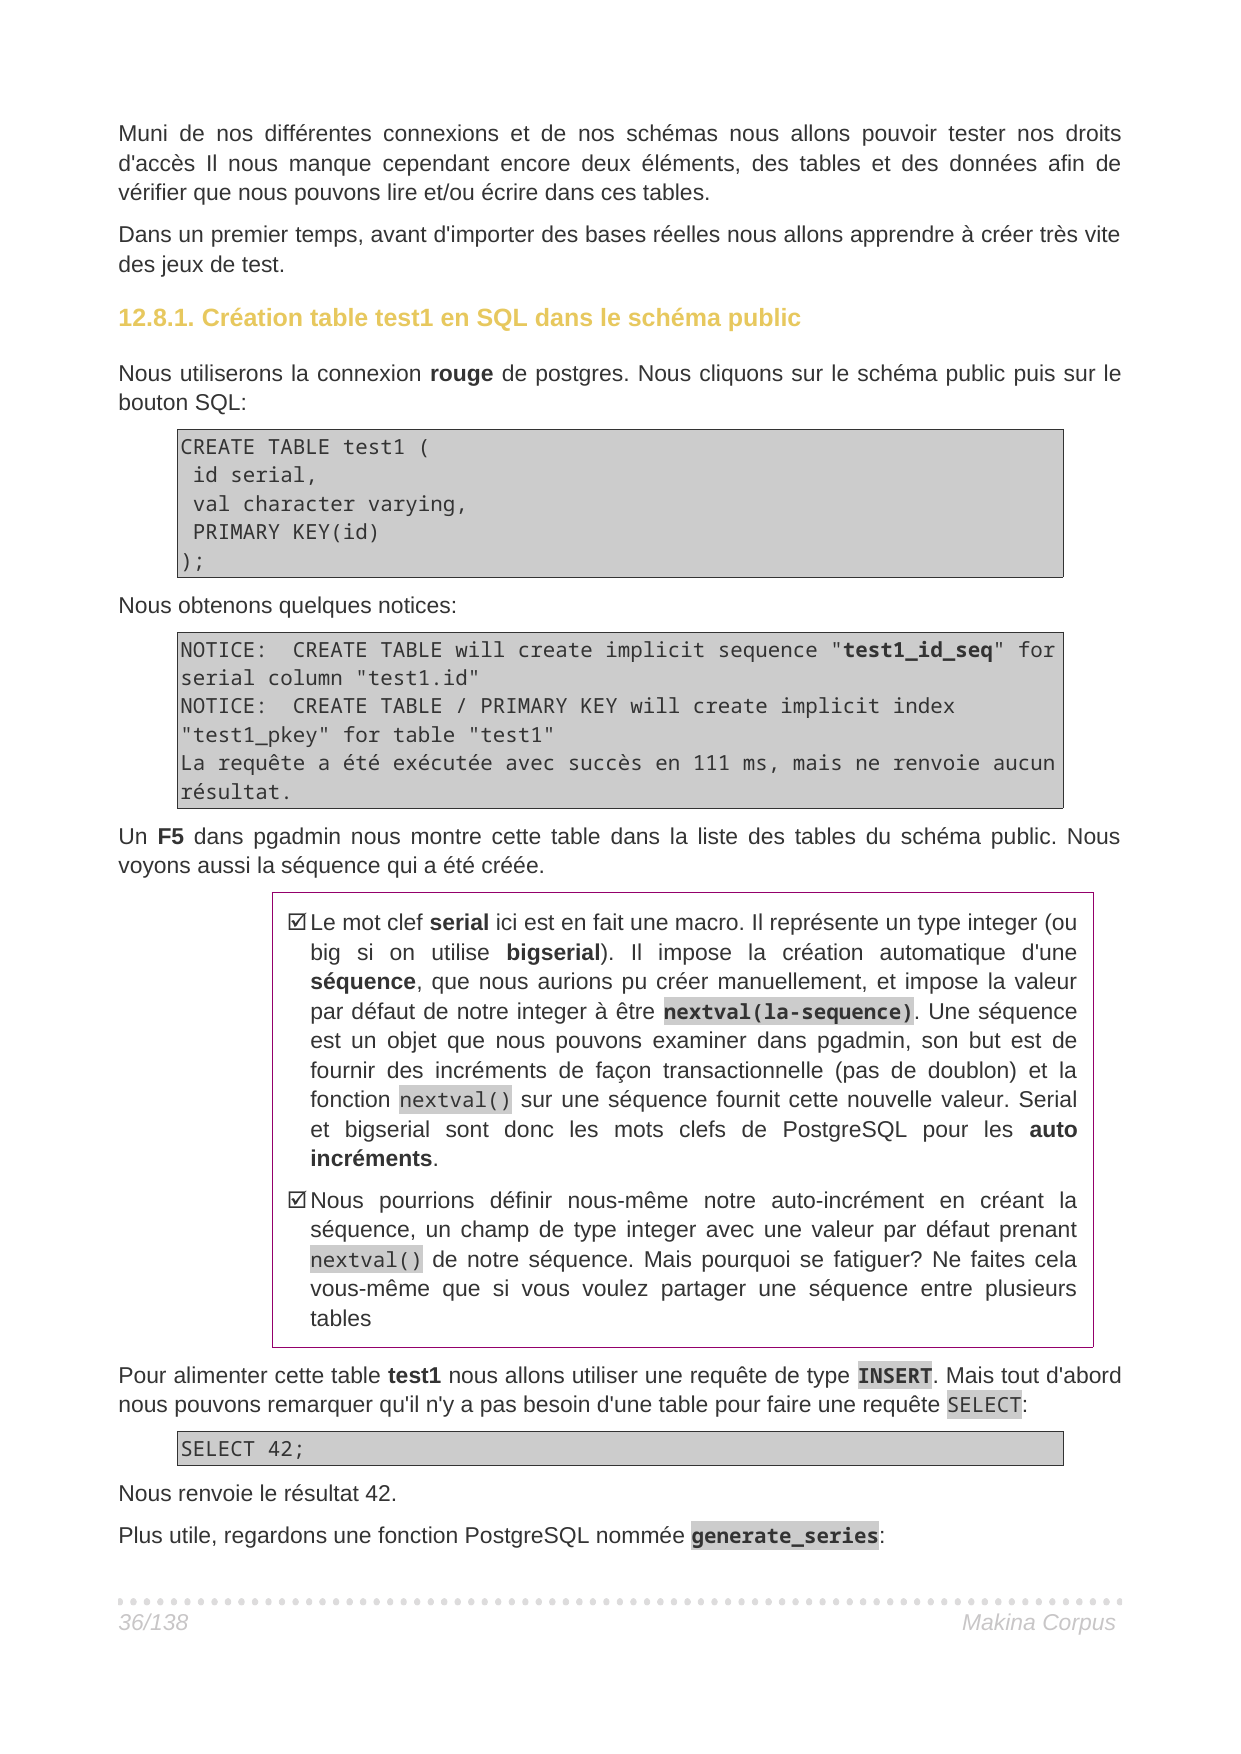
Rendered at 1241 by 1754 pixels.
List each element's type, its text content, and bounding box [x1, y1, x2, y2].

text val character varying, [178, 486, 1063, 514]
text Nous obtenons quelques notices: [118, 590, 1122, 619]
text Dans un premier temps, avant d'importer des bases réelles nous allons apprendre à créer très vite des jeux de test. [118, 219, 1122, 278]
text PRIMARY KEY(id) [178, 514, 1063, 543]
text NOTICE: CREATE TABLE / PRIMARY KEY will create implicit index "test1_pkey" for table "test1" [178, 688, 1063, 745]
text Pour alimenter cette table test1 nous allons utiliser une requête de type INSERT. Mais tout d'abord nous pouvons remarquer qu'il n'y a pas besoin d'une table pour faire une requête SELECT: [118, 1360, 1122, 1419]
picture [118, 1593, 1123, 1610]
text Nous utiliserons la connexion rouge de postgres. Nous cliquons sur le schéma public puis sur le bouton SQL: [118, 357, 1122, 416]
text ); [178, 543, 1063, 577]
text Nous renvoie le résultat 42. [118, 1478, 1122, 1508]
text NOTICE: CREATE TABLE will create implicit sequence "test1_id_seq" for serial column "test1.id" [178, 633, 1063, 688]
text Un F5 dans pgadmin nous montre cette table dans la liste des tables du schéma public. Nous voyons aussi la séquence qui a été créée. [118, 821, 1122, 880]
text La requête a été exécutée avec succès en 111 ms, mais ne renvoie aucun résultat. [178, 745, 1063, 808]
text CREATE TABLE test1 ( [178, 430, 1063, 457]
text SELECT 42; [178, 1432, 1063, 1465]
list Le mot clef serial ici est en fait une macro. Il représente un type integer (ou big si on utilise bigserial). Il impose la création automatique d'une séquence, que nous aurions pu créer manuellement, et impose la valeur par défaut de notre integer à être nextval(la-sequence). Une séquence est un objet que nous pouvons examiner dans pgadmin, son but est de fournir des incréments de façon transactionnelle (pas de doublon) et la fonction nextval() sur une séquence fournit cette nouvelle valeur. Serial et bigserial sont donc les mots clefs de PostgreSQL pour les auto incréments. [273, 893, 1093, 1170]
text Plus utile, regardons une fonction PostgreSQL nommée generate_series: [118, 1520, 1122, 1549]
text id serial, [178, 457, 1063, 486]
subtitle Création table test1 en SQL dans le schéma public [118, 303, 1122, 332]
text Muni de nos différentes connexions et de nos schémas nous allons pouvoir tester nos droits d'accès Il nous manque cependant encore deux éléments, des tables et des données afin de vérifier que nous pouvons lire et/ou écrire dans ces tables. [118, 118, 1122, 207]
list Nous pourrions définir nous-même notre auto-incrément en créant la séquence, un champ de type integer avec une valeur par défaut prenant nextval() de notre séquence. Mais pourquoi se fatiguer? Ne faites cela vous-même que si vous voulez partager une séquence entre plusieurs tables [273, 1170, 1093, 1347]
